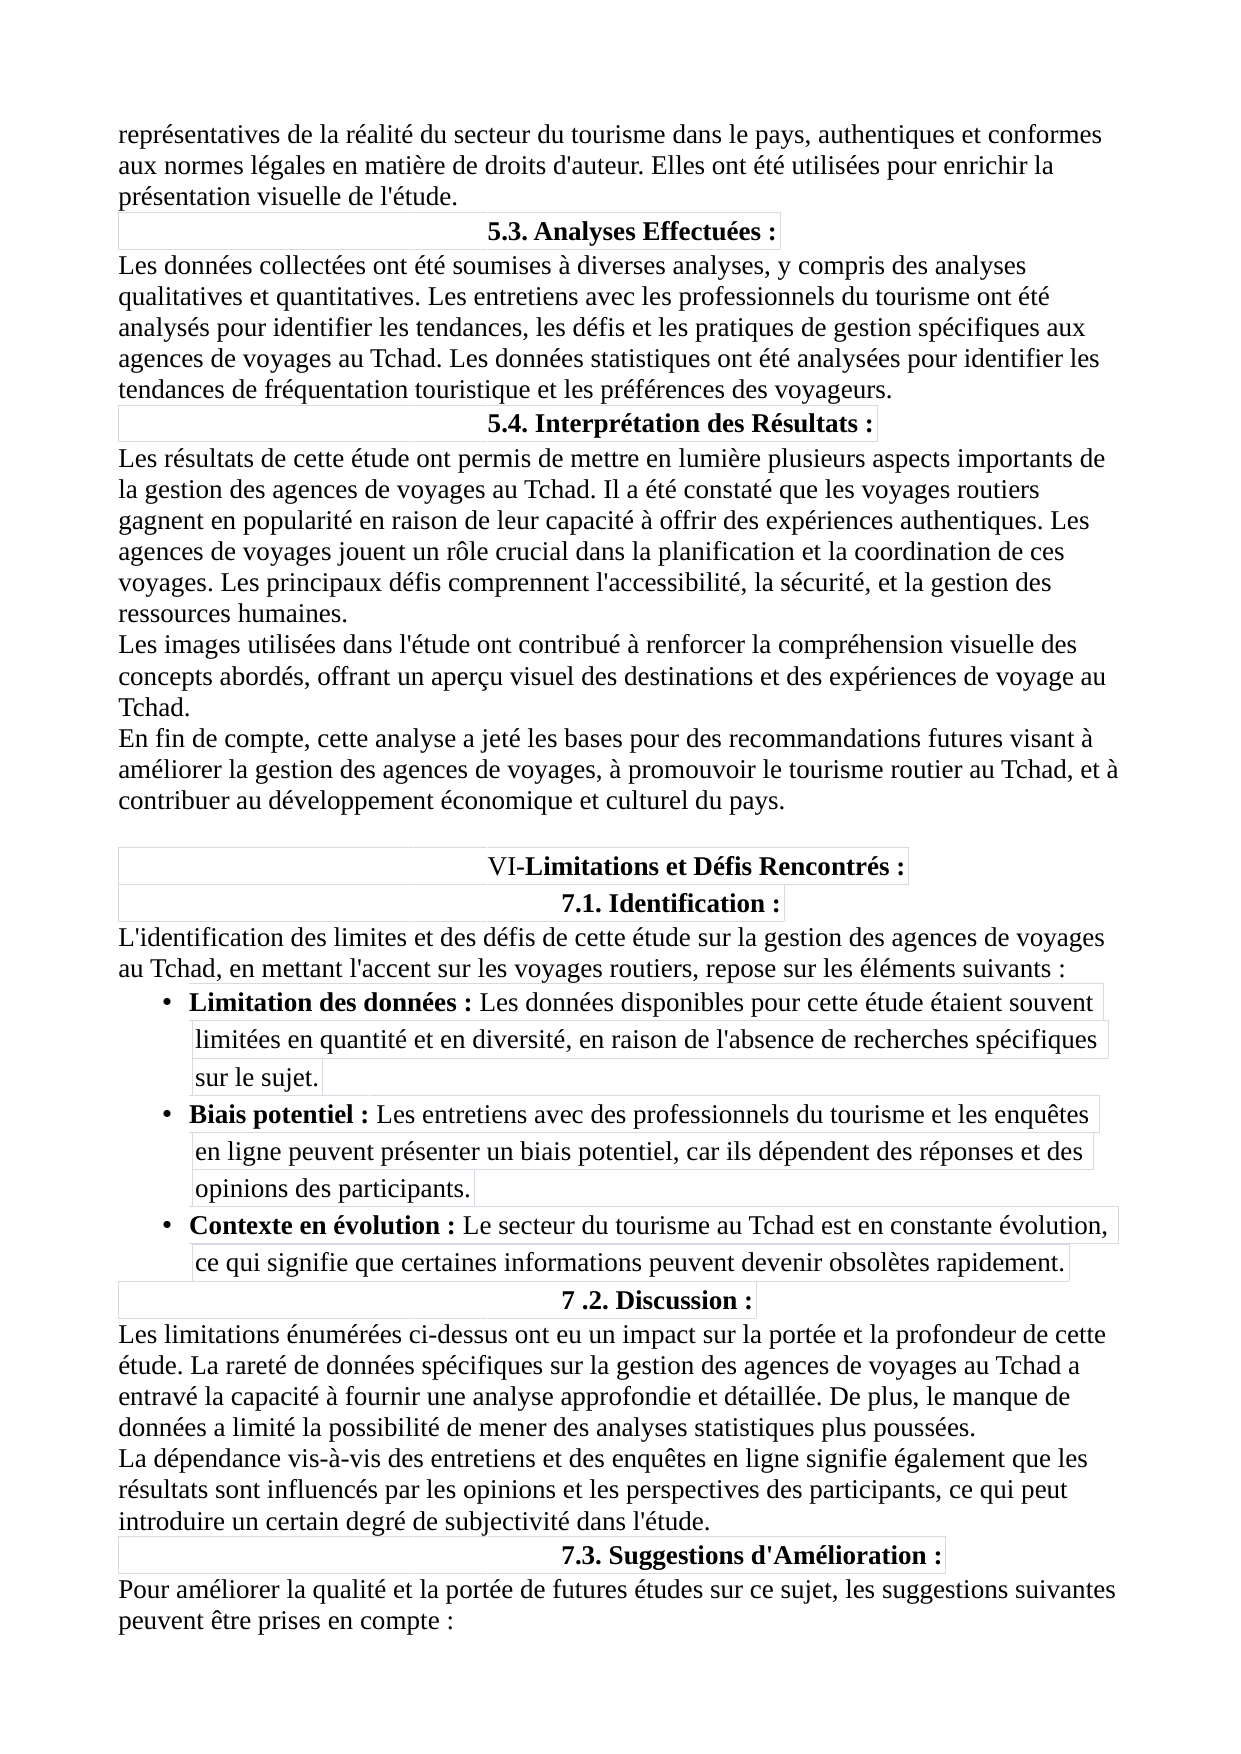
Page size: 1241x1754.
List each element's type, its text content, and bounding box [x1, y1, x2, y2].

text [909, 847, 1122, 884]
list Limitation des données : Les données disponibles pour cette étude étaient souvent limitées en quantité et en diversité, en raison de l'absence de recherches spécifiques sur le sujet. [162, 983, 1103, 1095]
text [946, 1536, 1122, 1573]
text Les résultats de cette étude ont permis de mettre en lumière plusieurs aspects importants de la gestion des agences de voyages au Tchad. Il a été constaté que les voyages routiers gagnent en popularité en raison de leur capacité à offrir des expériences authentiques. Les agences de voyages jouent un rôle crucial dans la planification et la coordination de ces voyages. Les principaux défis comprennent l'accessibilité, la sécurité, et la gestion des ressources humaines. [118, 442, 1122, 628]
text Les données collectées ont été soumises à diverses analyses, y compris des analyses qualitatives et quantitatives. Les entretiens avec les professionnels du tourisme ont été analysés pour identifier les tendances, les défis et les pratiques de gestion spécifiques aux agences de voyages au Tchad. Les données statistiques ont été analysées pour identifier les tendances de fréquentation touristique et les préférences des voyageurs. [118, 249, 1122, 404]
text 5.3. Analyses Effectuées : [119, 213, 780, 249]
text [785, 884, 1122, 921]
list Limitation des données : Les données disponibles pour cette étude étaient souvent limitées en quantité et en diversité, en raison de l'absence de recherches spécifiques sur le sujet. [193, 1059, 322, 1095]
list Contexte en évolution : Le secteur du tourisme au Tchad est en constante évolution, ce qui signifie que certaines informations peuvent devenir obsolètes rapidement. [1070, 1206, 1122, 1281]
text 7.1. Identification : [119, 885, 784, 921]
text 5.4. Interprétation des Résultats : [119, 406, 877, 441]
text Les images utilisées dans l'étude ont contribué à renforcer la compréhension visuelle des concepts abordés, offrant un aperçu visuel des destinations et des expériences de voyage au Tchad. [118, 628, 1122, 722]
list Biais potentiel : Les entretiens avec des professionnels du tourisme et les enquêtes en ligne peuvent présenter un biais potentiel, car ils dépendent des réponses et des opinions des participants. [193, 1133, 1093, 1169]
text Les limitations énumérées ci-dessus ont eu un impact sur la portée et la profondeur de cette étude. La rareté de données spécifiques sur la gestion des agences de voyages au Tchad a entravé la capacité à fournir une analyse approfondie et détaillée. De plus, le manque de données a limité la possibilité de mener des analyses statistiques plus poussées. [118, 1318, 1122, 1442]
text 7 .2. Discussion : [119, 1282, 756, 1318]
text La dépendance vis-à-vis des entretiens et des enquêtes en ligne signifie également que les résultats sont influencés par les opinions et les perspectives des participants, ce qui peut introduire un certain degré de subjectivité dans l'étude. [118, 1442, 1122, 1536]
text VI-Limitations et Défis Rencontrés : [119, 848, 908, 884]
list Biais potentiel : Les entretiens avec des professionnels du tourisme et les enquêtes en ligne peuvent présenter un biais potentiel, car ils dépendent des réponses et des opinions des participants. [475, 1095, 1122, 1206]
text représentatives de la réalité du secteur du tourisme dans le pays, authentiques et conformes aux normes légales en matière de droits d'auteur. Elles ont été utilisées pour enrichir la présentation visuelle de l'étude. [118, 118, 1122, 212]
list Biais potentiel : Les entretiens avec des professionnels du tourisme et les enquêtes en ligne peuvent présenter un biais potentiel, car ils dépendent des réponses et des opinions des participants. [162, 1095, 1099, 1206]
text En fin de compte, cette analyse a jeté les bases pour des recommandations futures visant à améliorer la gestion des agences de voyages, à promouvoir le tourisme routier au Tchad, et à contribuer au développement économique et culturel du pays. [118, 722, 1122, 815]
list Contexte en évolution : Le secteur du tourisme au Tchad est en constante évolution, ce qui signifie que certaines informations peuvent devenir obsolètes rapidement. [193, 1245, 1069, 1281]
text [781, 212, 1122, 249]
text [757, 1281, 1122, 1318]
text [878, 404, 1122, 442]
text 7.3. Suggestions d'Amélioration : [119, 1537, 945, 1573]
text L'identification des limites et des défis de cette étude sur la gestion des agences de voyages au Tchad, en mettant l'accent sur les voyages routiers, repose sur les éléments suivants : [118, 921, 1122, 983]
text Pour améliorer la qualité et la portée de futures études sur ce sujet, les suggestions suivantes peuvent être prises en compte : [118, 1573, 1122, 1635]
list Limitation des données : Les données disponibles pour cette étude étaient souvent limitées en quantité et en diversité, en raison de l'absence de recherches spécifiques sur le sujet. [323, 983, 1122, 1095]
list Contexte en évolution : Le secteur du tourisme au Tchad est en constante évolution, ce qui signifie que certaines informations peuvent devenir obsolètes rapidement. [162, 1206, 1118, 1281]
list Limitation des données : Les données disponibles pour cette étude étaient souvent limitées en quantité et en diversité, en raison de l'absence de recherches spécifiques sur le sujet. [193, 1021, 1108, 1058]
list Biais potentiel : Les entretiens avec des professionnels du tourisme et les enquêtes en ligne peuvent présenter un biais potentiel, car ils dépendent des réponses et des opinions des participants. [193, 1170, 474, 1206]
